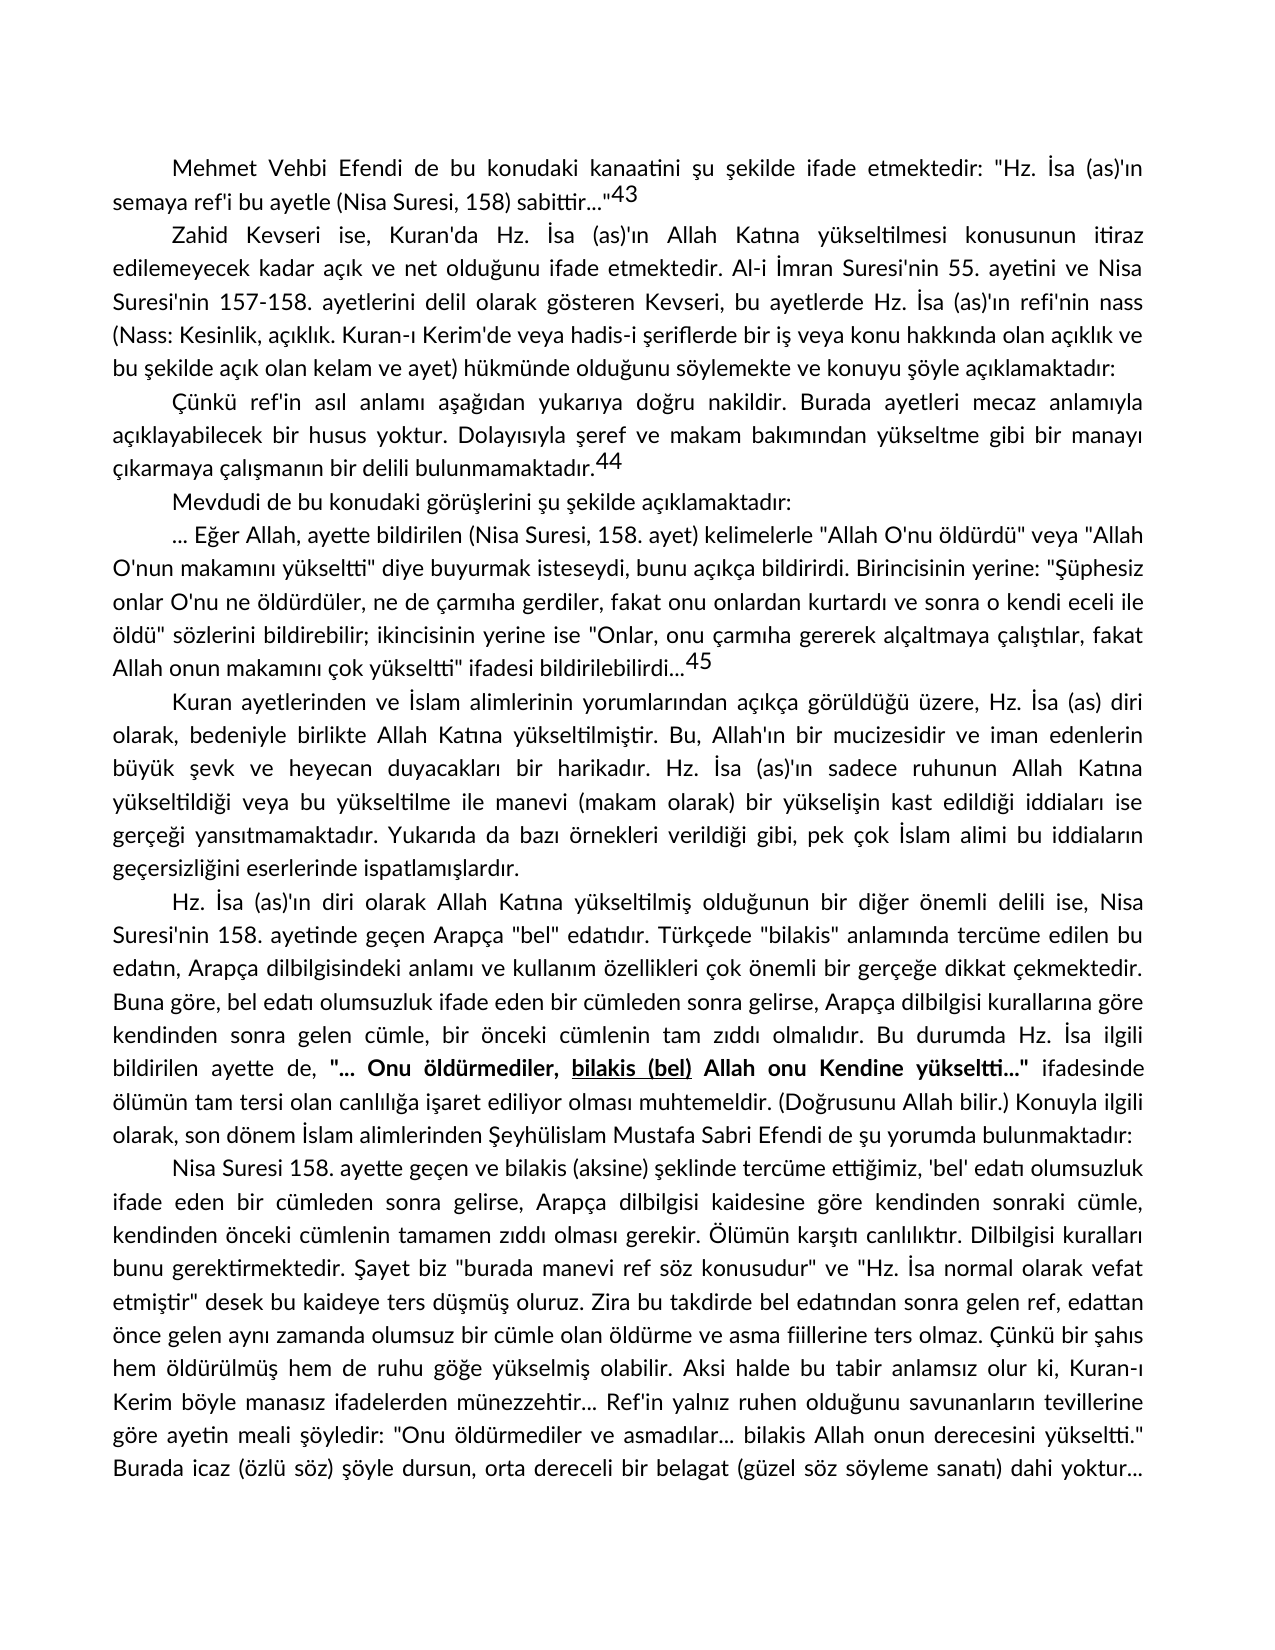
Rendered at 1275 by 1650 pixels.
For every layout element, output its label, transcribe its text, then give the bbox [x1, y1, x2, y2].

text Mehmet Vehbi Efendi de bu konudaki kanaatini şu şekilde ifade etmektedir: "Hz. İsa (as)'ın semaya ref'i bu ayetle (Nisa Suresi, 158) sabittir..."43 [112, 150, 1145, 217]
text ... Eğer Allah, ayette bildirilen (Nisa Suresi, 158. ayet) kelimelerle "Allah O'nu öldürdü" veya "Allah O'nun makamını yükseltti" diye buyurmak isteseydi, bunu açıkça bildirirdi. Birincisinin yerine: "Şüphesiz onlar O'nu ne öldürdüler, ne de çarmıha gerdiler, fakat onu onlardan kurtardı ve sonra o kendi eceli ile öldü" sözlerini bildirebilir; ikincisinin yerine ise "Onlar, onu çarmıha gererek alçaltmaya çalıştılar, fakat Allah onun makamını çok yükseltti" ifadesi bildirilebilirdi...45 [112, 517, 1145, 683]
text Zahid Kevseri ise, Kuran'da Hz. İsa (as)'ın Allah Katına yükseltilmesi konusunun itiraz edilemeyecek kadar açık ve net olduğunu ifade etmektedir. Al-i İmran Suresi'nin 55. ayetini ve Nisa Suresi'nin 157-158. ayetlerini delil olarak gösteren Kevseri, bu ayetlerde Hz. İsa (as)'ın refi'nin nass (Nass: Kesinlik, açıklık. Kuran-ı Kerim'de veya hadis-i şeriflerde bir iş veya konu hakkında olan açıklık ve bu şekilde açık olan kelam ve ayet) hükmünde olduğunu söylemekte ve konuyu şöyle açıklamaktadır: [112, 217, 1145, 383]
text Mevdudi de bu konudaki görüşlerini şu şekilde açıklamaktadır: [112, 483, 1145, 517]
text Nisa Suresi 158. ayette geçen ve bilakis (aksine) şeklinde tercüme ettiğimiz, 'bel' edatı olumsuzluk ifade eden bir cümleden sonra gelirse, Arapça dilbilgisi kaidesine göre kendinden sonraki cümle, kendinden önceki cümlenin tamamen zıddı olması gerekir. Ölümün karşıtı canlılıktır. Dilbilgisi kuralları bunu gerektirmektedir. Şayet biz "burada manevi ref söz konusudur" ve "Hz. İsa normal olarak vefat etmiştir" desek bu kaideye ters düşmüş oluruz. Zira bu takdirde bel edatından sonra gelen ref, edattan önce gelen aynı zamanda olumsuz bir cümle olan öldürme ve asma fiillerine ters olmaz. Çünkü bir şahıs hem öldürülmüş hem de ruhu göğe yükselmiş olabilir. Aksi halde bu tabir anlamsız olur ki, Kuran-ı Kerim böyle manasız ifadelerden münezzehtir... Ref'in yalnız ruhen olduğunu savunanların tevillerine göre ayetin meali şöyledir: "Onu öldürmediler ve asmadılar... bilakis Allah onun derecesini yükseltti." Burada icaz (özlü söz) şöyle dursun, orta dereceli bir belagat (güzel söz söyleme sanatı) dahi yoktur... [112, 1150, 1145, 1483]
text Hz. İsa (as)'ın diri olarak Allah Katına yükseltilmiş olduğunun bir diğer önemli delili ise, Nisa Suresi'nin 158. ayetinde geçen Arapça "bel" edatıdır. Türkçede "bilakis" anlamında tercüme edilen bu edatın, Arapça dilbilgisindeki anlamı ve kullanım özellikleri çok önemli bir gerçeğe dikkat çekmektedir. Buna göre, bel edatı olumsuzluk ifade eden bir cümleden sonra gelirse, Arapça dilbilgisi kurallarına göre kendinden sonra gelen cümle, bir önceki cümlenin tam zıddı olmalıdır. Bu durumda Hz. İsa ilgili bildirilen ayette de, "... Onu öldürmediler, bilakis (bel) Allah onu Kendine yükseltti..." ifadesinde ölümün tam tersi olan canlılığa işaret ediliyor olması muhtemeldir. (Doğrusunu Allah bilir.) Konuyla ilgili olarak, son dönem İslam alimlerinden Şeyhülislam Mustafa Sabri Efendi de şu yorumda bulunmaktadır: [112, 883, 1145, 1150]
text Kuran ayetlerinden ve İslam alimlerinin yorumlarından açıkça görüldüğü üzere, Hz. İsa (as) diri olarak, bedeniyle birlikte Allah Katına yükseltilmiştir. Bu, Allah'ın bir mucizesidir ve iman edenlerin büyük şevk ve heyecan duyacakları bir harikadır. Hz. İsa (as)'ın sadece ruhunun Allah Katına yükseltildiği veya bu yükseltilme ile manevi (makam olarak) bir yükselişin kast edildiği iddiaları ise gerçeği yansıtmamaktadır. Yukarıda da bazı örnekleri verildiği gibi, pek çok İslam alimi bu iddiaların geçersizliğini eserlerinde ispatlamışlardır. [112, 683, 1145, 883]
text Çünkü ref'in asıl anlamı aşağıdan yukarıya doğru nakildir. Burada ayetleri mecaz anlamıyla açıklayabilecek bir husus yoktur. Dolayısıyla şeref ve makam bakımından yükseltme gibi bir manayı çıkarmaya çalışmanın bir delili bulunmamaktadır.44 [112, 383, 1145, 483]
